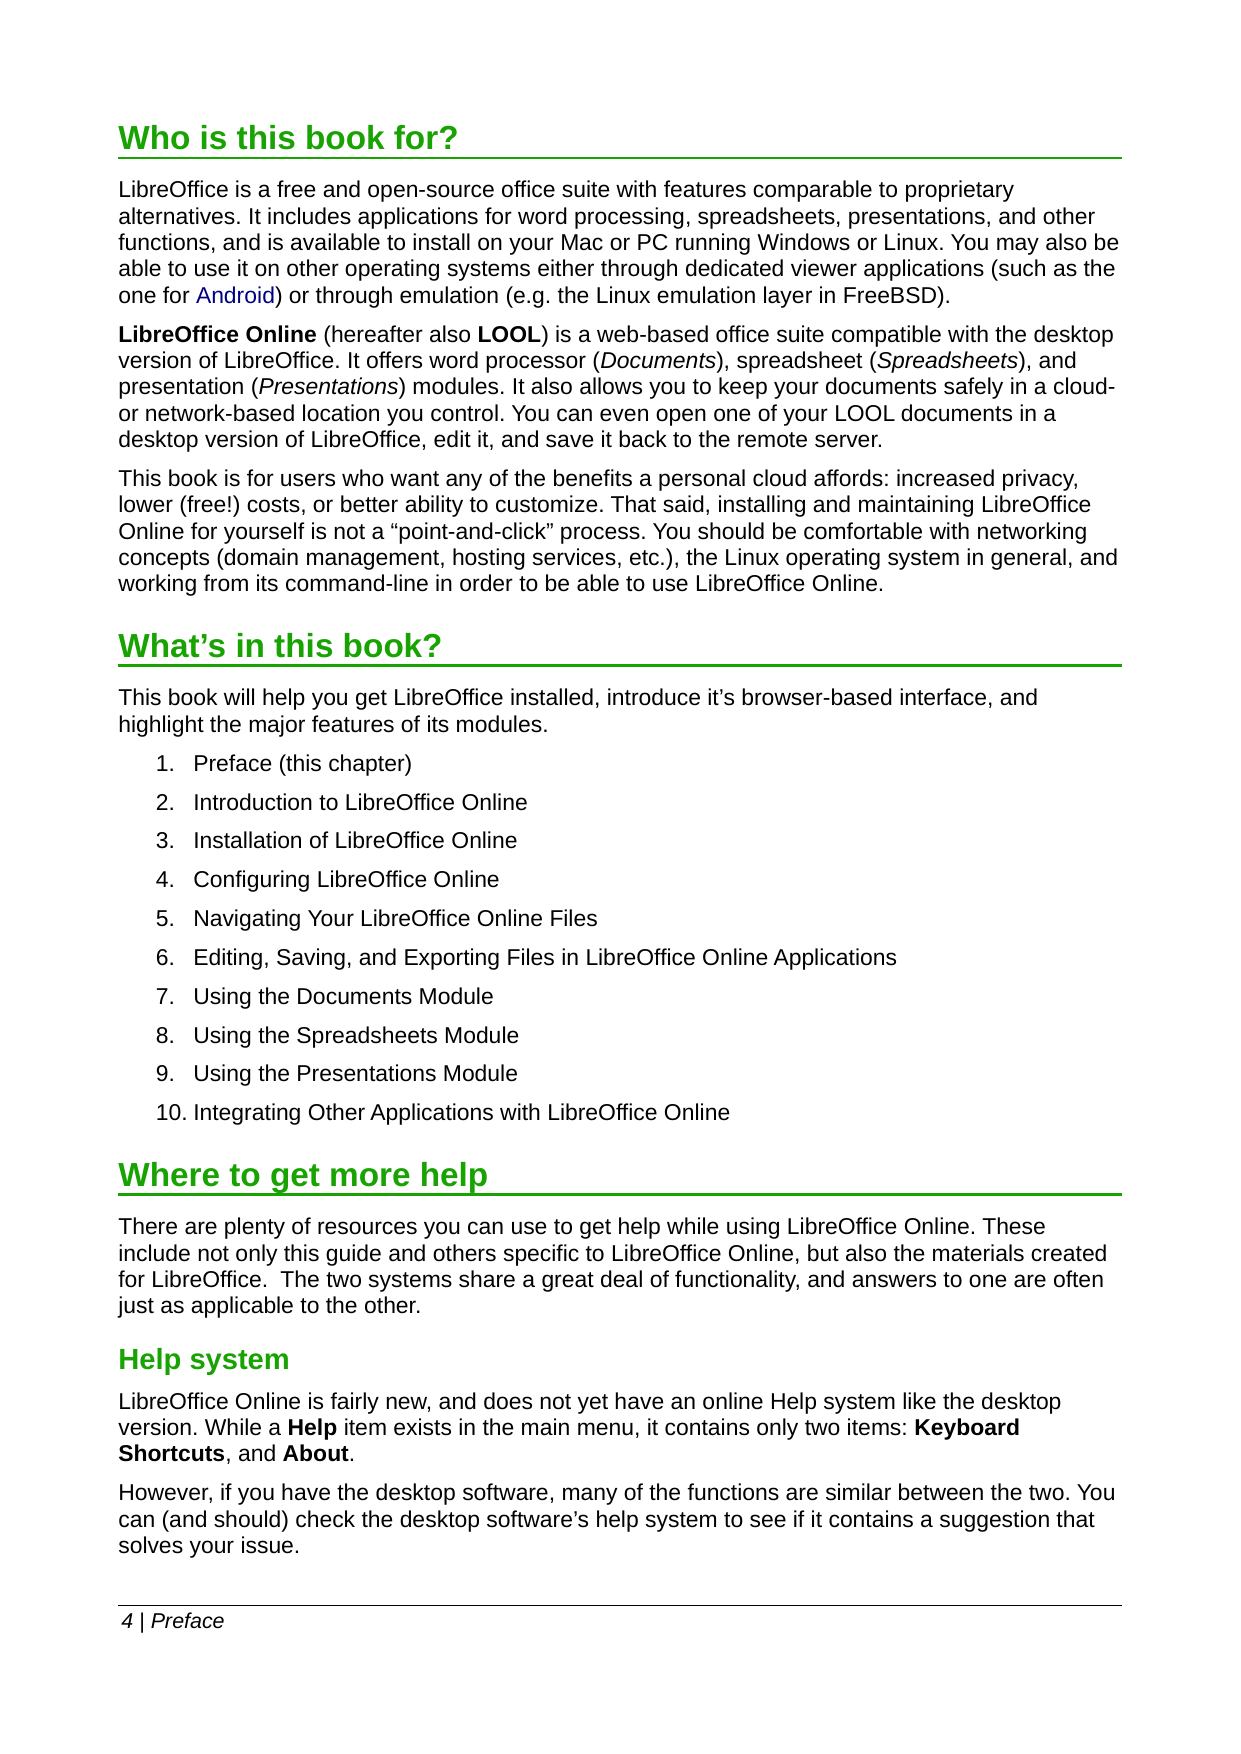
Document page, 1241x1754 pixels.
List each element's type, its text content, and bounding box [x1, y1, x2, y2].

list Integrating Other Applications with LibreOffice Online [156, 1099, 1122, 1126]
list Navigating Your LibreOffice Online Files [156, 905, 1122, 931]
text However, if you have the desktop software, many of the functions are similar between the two. You can (and should) check the desktop software’s help system to see if it contains a suggestion that solves your issue. [118, 1479, 1122, 1558]
text This book will help you get LibreOffice installed, introduce it’s browser-based interface, and highlight the major features of its modules. [118, 684, 1122, 737]
list Using the Spreadsheets Module [156, 1022, 1122, 1048]
list Using the Documents Module [156, 983, 1122, 1009]
text This book is for users who want any of the benefits a personal cloud affords: increased privacy, lower (free!) costs, or better ability to customize. That said, installing and maintaining LibreOffice Online for yourself is not a “point-and-click” process. You should be comfortable with networking concepts (domain management, hosting services, etc.), the Linux operating system in general, and working from its command-line in order to be able to use LibreOffice Online. [118, 465, 1122, 597]
text LibreOffice Online (hereafter also LOOL) is a web-based office suite compatible with the desktop version of LibreOffice. It offers word processor (Documents), spreadsheet (Spreadsheets), and presentation (Presentations) modules. It also allows you to keep your documents safely in a cloud- or network-based location you control. You can even open one of your LOOL documents in a desktop version of LibreOffice, edit it, and save it back to the remote server. [118, 321, 1122, 452]
list Editing, Saving, and Exporting Files in LibreOffice Online Applications [156, 944, 1122, 970]
list Introduction to LibreOffice Online [156, 788, 1122, 815]
text LibreOffice is a free and open-source office suite with features comparable to proprietary alternatives. It includes applications for word processing, spreadsheets, presentations, and other functions, and is available to install on your Mac or PC running Windows or Linux. You may also be able to use it on other operating systems either through dedicated viewer applications (such as the one for Android) or through emulation (e.g. the Linux emulation layer in FreeBSD). [118, 176, 1122, 308]
list Installation of LibreOffice Online [156, 827, 1122, 854]
subtitle Where to get more help [118, 1155, 1122, 1193]
list Using the Presentations Module [156, 1060, 1122, 1087]
subtitle What’s in this book? [118, 626, 1122, 664]
subtitle Who is this book for? [118, 118, 1122, 157]
subtitle Help system [118, 1342, 1122, 1376]
list Preface (this chapter) [156, 749, 1122, 776]
text LibreOffice Online is fairly new, and does not yet have an online Help system like the desktop version. While a Help item exists in the main menu, it contains only two items: Keyboard Shortcuts, and About. [118, 1388, 1122, 1467]
list Configuring LibreOffice Online [156, 866, 1122, 892]
text There are plenty of resources you can use to get help while using LibreOffice Online. These include not only this guide and others specific to LibreOffice Online, but also the materials created for LibreOffice. The two systems share a great deal of functionality, and answers to one are often just as applicable to the other. [118, 1213, 1122, 1319]
